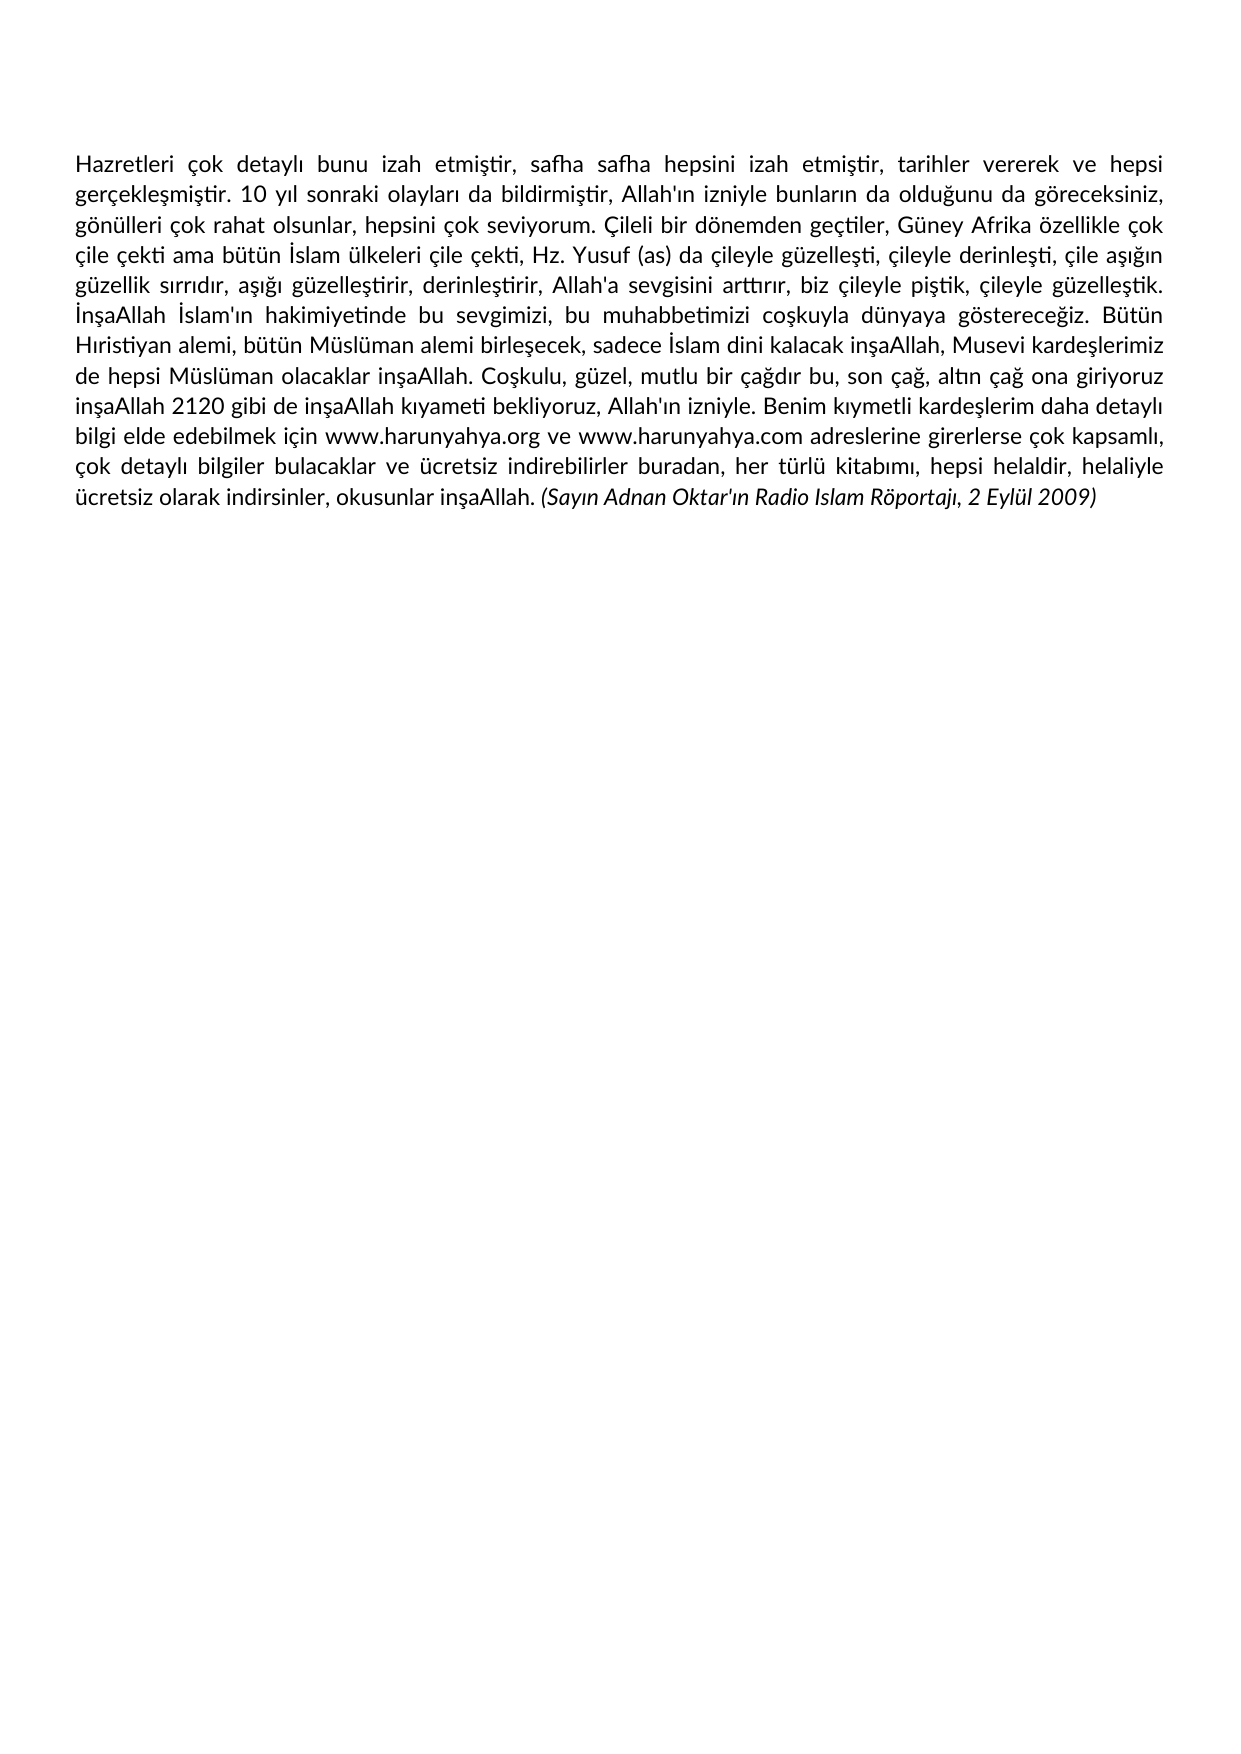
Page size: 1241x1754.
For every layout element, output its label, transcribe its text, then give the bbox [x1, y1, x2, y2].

text Hazretleri çok detaylı bunu izah etmiştir, safha safha hepsini izah etmiştir, tarihler vererek ve hepsi gerçekleşmiştir. 10 yıl sonraki olayları da bildirmiştir, Allah'ın izniyle bunların da olduğunu da göreceksiniz, gönülleri çok rahat olsunlar, hepsini çok seviyorum. Çileli bir dönemden geçtiler, Güney Afrika özellikle çok çile çekti ama bütün İslam ülkeleri çile çekti, Hz. Yusuf (as) da çileyle güzelleşti, çileyle derinleşti, çile aşığın güzellik sırrıdır, aşığı güzelleştirir, derinleştirir, Allah'a sevgisini arttırır, biz çileyle piştik, çileyle güzelleştik. İnşaAllah İslam'ın hakimiyetinde bu sevgimizi, bu muhabbetimizi coşkuyla dünyaya göstereceğiz. Bütün Hıristiyan alemi, bütün Müslüman alemi birleşecek, sadece İslam dini kalacak inşaAllah, Musevi kardeşlerimiz de hepsi Müslüman olacaklar inşaAllah. Coşkulu, güzel, mutlu bir çağdır bu, son çağ, altın çağ ona giriyoruz inşaAllah 2120 gibi de inşaAllah kıyameti bekliyoruz, Allah'ın izniyle. Benim kıymetli kardeşlerim daha detaylı bilgi elde edebilmek için www.harunyahya.org ve www.harunyahya.com adreslerine girerlerse çok kapsamlı, çok detaylı bilgiler bulacaklar ve ücretsiz indirebilirler buradan, her türlü kitabımı, hepsi helaldir, helaliyle ücretsiz olarak indirsinler, okusunlar inşaAllah. (Sayın Adnan Oktar'ın Radio Islam Röportajı, 2 Eylül 2009) [75, 150, 1165, 510]
